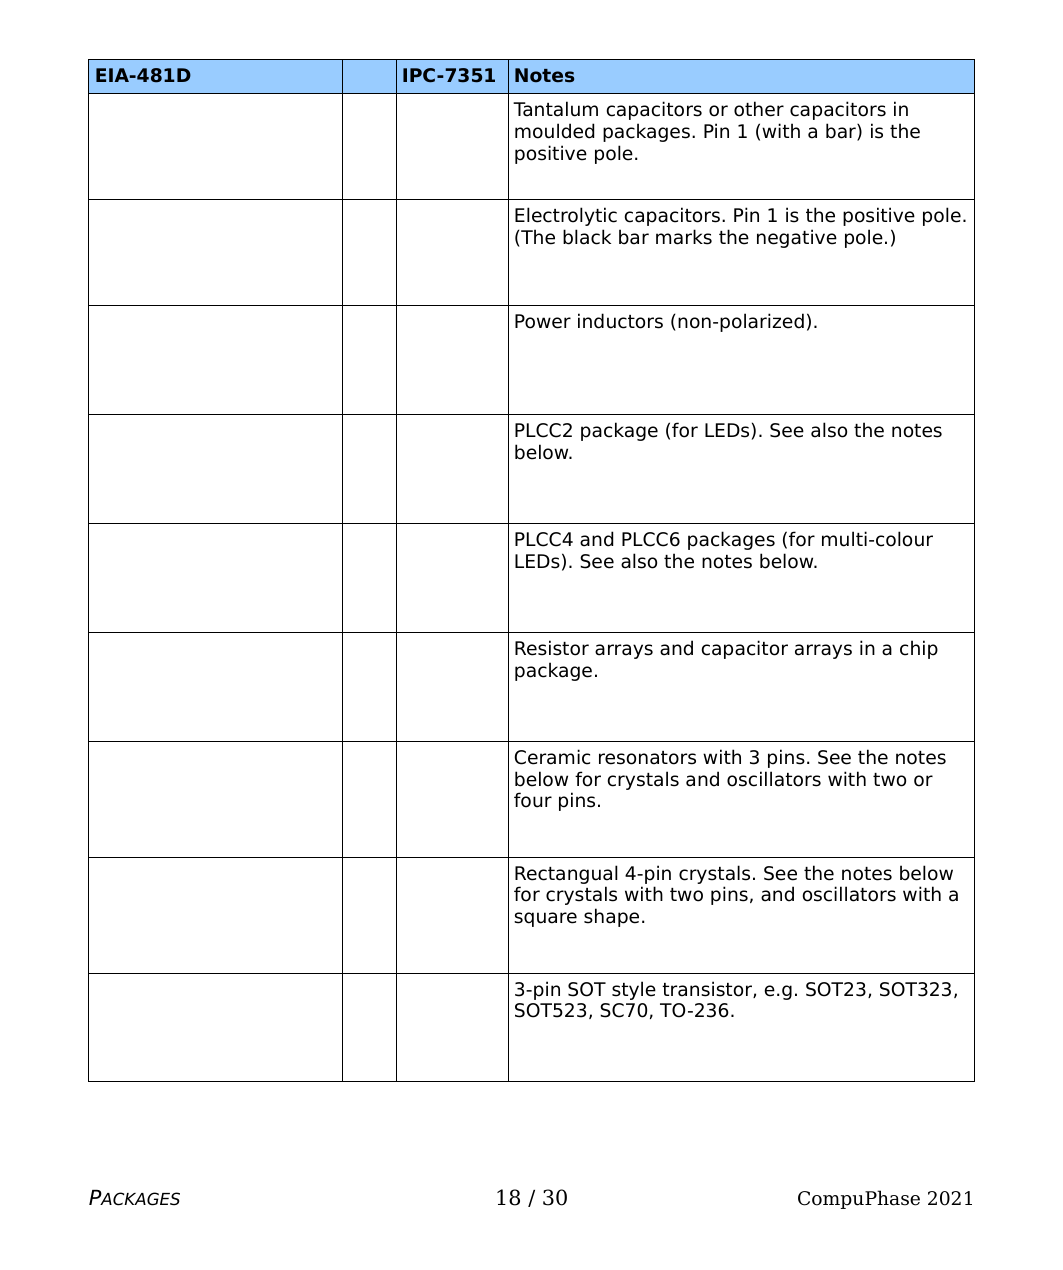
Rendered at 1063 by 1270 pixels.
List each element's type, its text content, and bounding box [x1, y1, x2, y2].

table_header EIA-481D [89, 60, 342, 93]
table_cell [343, 200, 396, 305]
table_cell [89, 633, 342, 741]
table_cell [89, 524, 342, 632]
table_cell Ceramic resonators with 3 pins. See the notes below for crystals and oscillators with two or four pins. [509, 742, 974, 857]
table_cell [89, 415, 342, 523]
table_cell [343, 94, 396, 199]
table_cell Resistor arrays and capacitor arrays in a chip package. [509, 633, 974, 741]
table_cell [343, 306, 396, 414]
table_header Notes [509, 60, 974, 93]
table_cell [343, 742, 396, 857]
table_cell [397, 306, 508, 414]
table_cell [89, 94, 342, 199]
table_cell [397, 633, 508, 741]
table_cell [89, 200, 342, 305]
table_cell [89, 974, 342, 1081]
table_cell [397, 742, 508, 857]
table_cell PLCC2 package (for LEDs). See also the notes below. [509, 415, 974, 523]
table_cell [343, 415, 396, 523]
table_cell Tantalum capacitors or other capacitors in moulded packages. Pin 1 (with a bar) is the positive pole. [509, 94, 974, 199]
table_header [343, 60, 396, 93]
table_cell [343, 974, 396, 1081]
table_cell [397, 524, 508, 632]
table_cell [343, 633, 396, 741]
table_cell [397, 415, 508, 523]
table_cell Power inductors (non-polarized). [509, 306, 974, 414]
table_cell PLCC4 and PLCC6 packages (for multi-colour LEDs). See also the notes below. [509, 524, 974, 632]
table_cell [397, 94, 508, 199]
table_cell [397, 974, 508, 1081]
table_cell [397, 858, 508, 972]
table_header IPC-7351 [397, 60, 508, 93]
table_cell Electrolytic capacitors. Pin 1 is the positive pole. (The black bar marks the negative pole.) [509, 200, 974, 305]
table_cell [89, 858, 342, 972]
table_cell [343, 858, 396, 972]
table_cell [89, 742, 342, 857]
table_cell [89, 306, 342, 414]
table_cell [343, 524, 396, 632]
table_cell Rectangual 4-pin crystals. See the notes below for crystals with two pins, and oscillators with a square shape. [509, 858, 974, 972]
table_cell 3-pin SOT style transistor, e.g. SOT23, SOT323, SOT523, SC70, TO-236. [509, 974, 974, 1081]
table_cell [397, 200, 508, 305]
